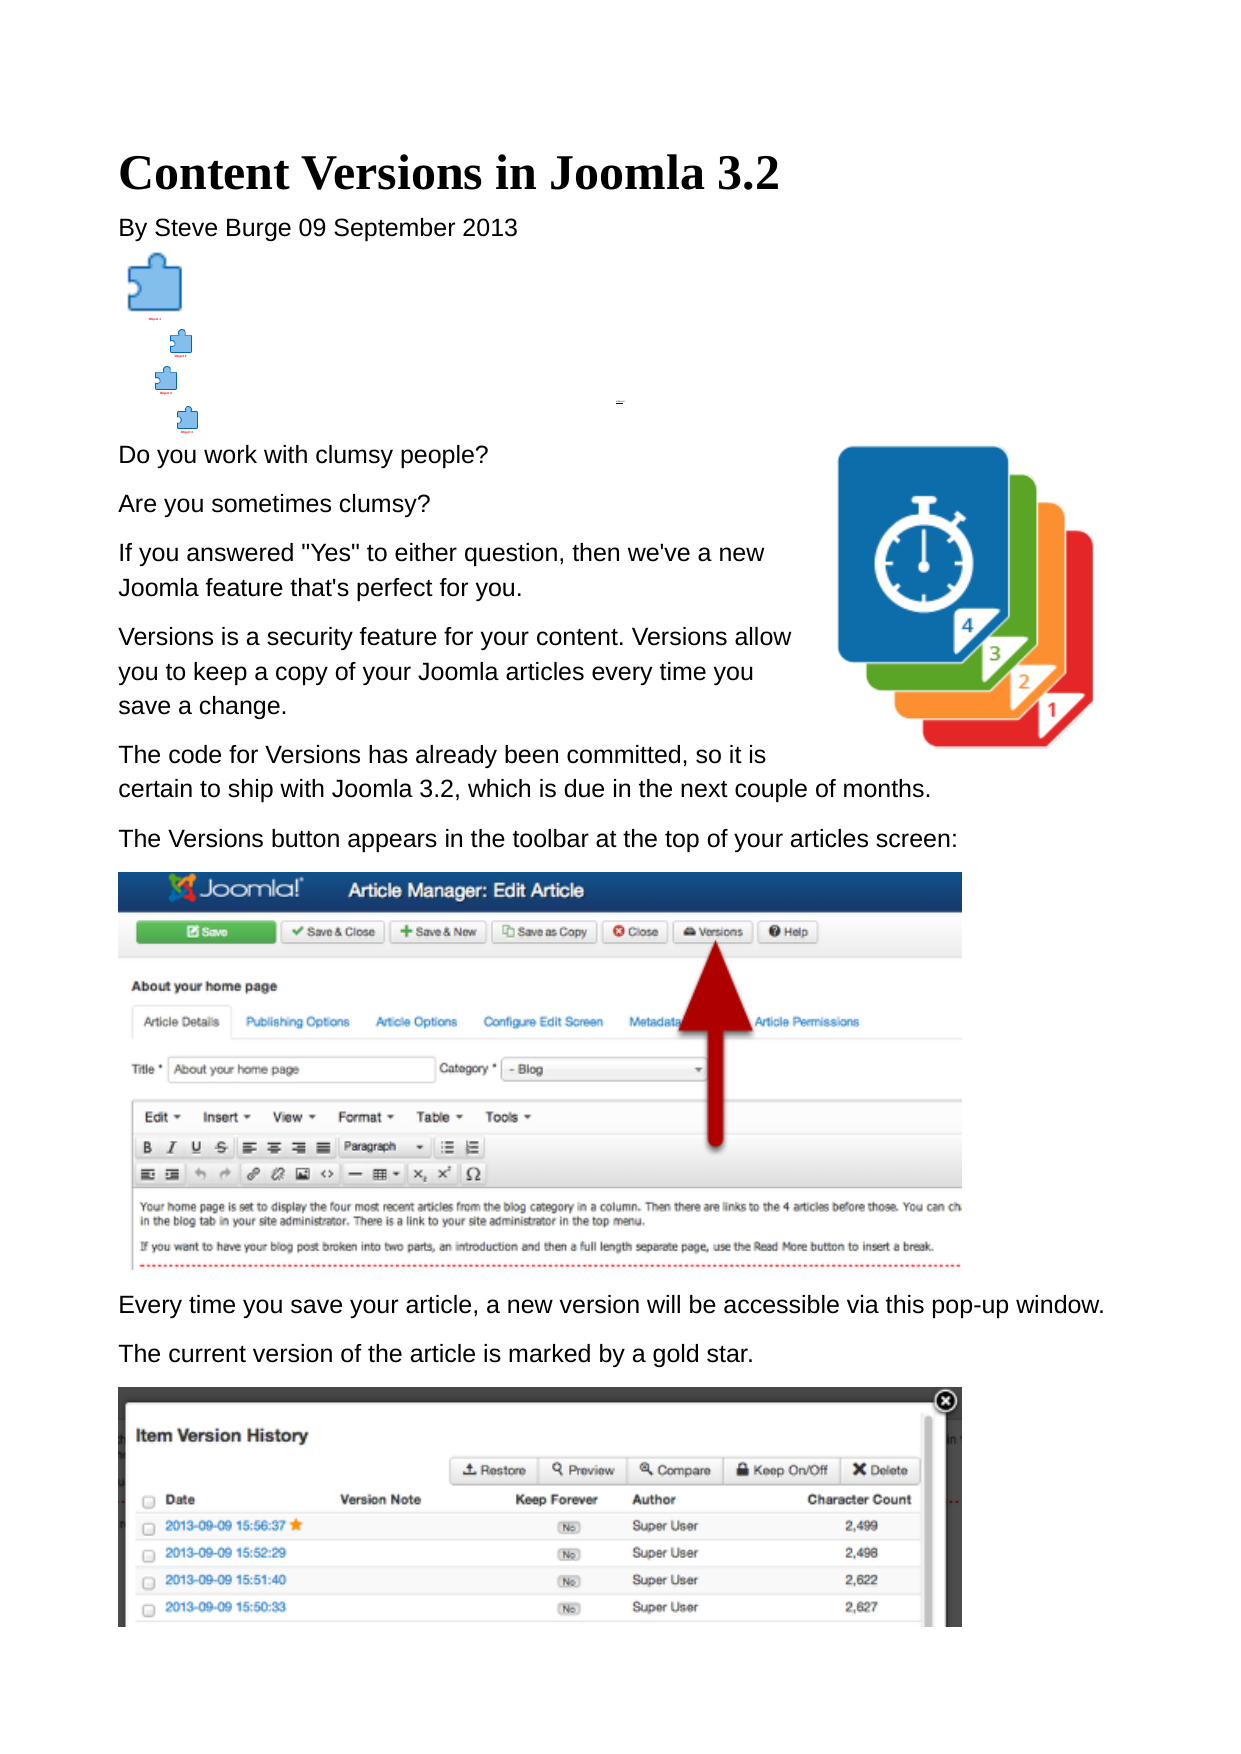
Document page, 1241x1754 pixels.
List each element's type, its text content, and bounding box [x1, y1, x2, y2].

picture [118, 872, 962, 1270]
text The current version of the article is marked by a gold star. [118, 1339, 1122, 1368]
text By Steve Burge 09 September 2013 [118, 213, 1122, 242]
text Versions is a security feature for your content. Versions allow you to keep a copy of your Joomla articles every time you save a change. [118, 622, 809, 720]
picture [809, 440, 1123, 753]
text The code for Versions has already been committed, so it is certain to ship with Joomla 3.2, which is due in the next couple of months. [118, 740, 1122, 803]
text If you answered "Yes" to either question, then we've a new Joomla feature that's perfect for you. [118, 538, 809, 602]
picture [118, 1387, 962, 1627]
text Are you sometimes clumsy? [118, 489, 809, 518]
subtitle Content Versions in Joomla 3.2 [118, 143, 1122, 201]
text The Versions button appears in the toolbar at the top of your articles screen: [118, 823, 1122, 852]
text Every time you save your article, a new version will be accessible via this pop-up window. [118, 1290, 1122, 1318]
text Do you work with clumsy people? [118, 440, 809, 469]
